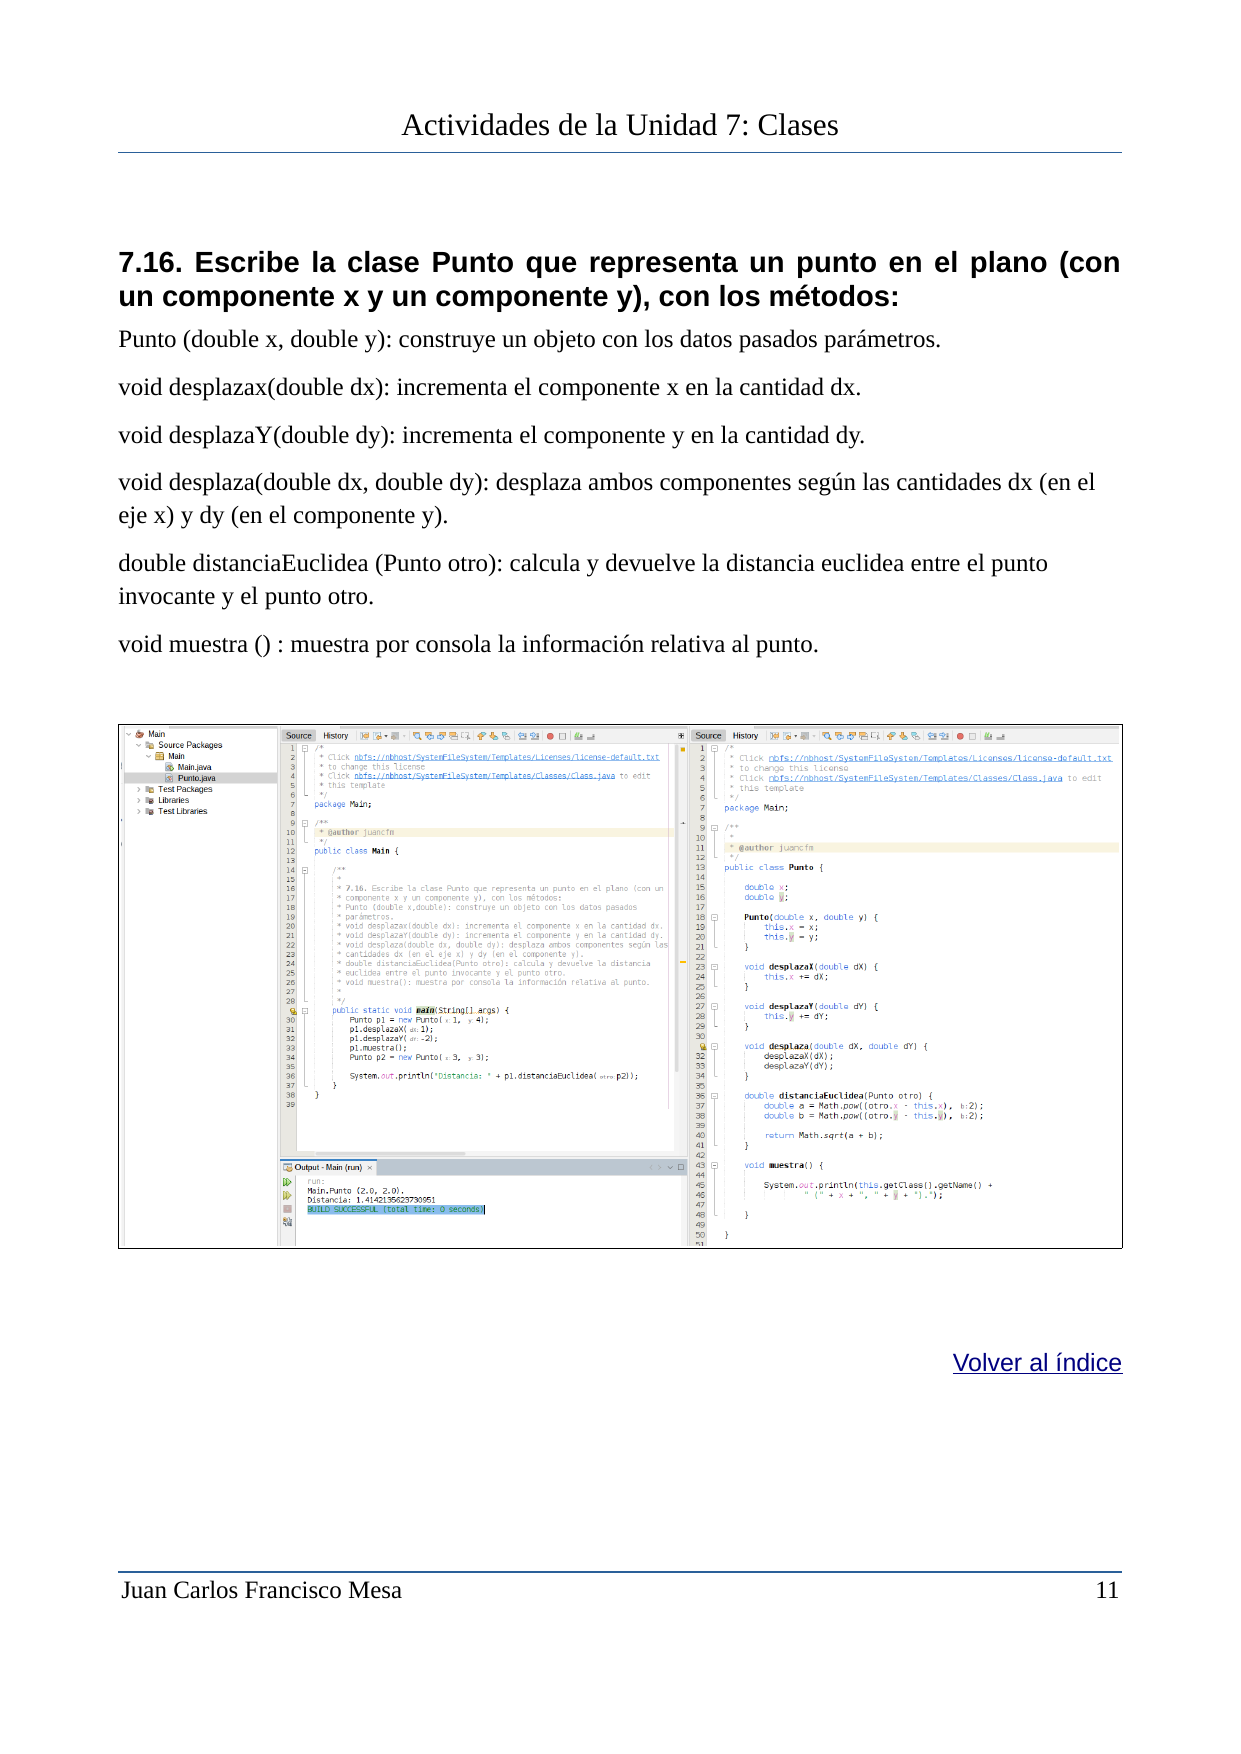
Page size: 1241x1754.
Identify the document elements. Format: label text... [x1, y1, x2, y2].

text Volver al índice [118, 1348, 1122, 1376]
text double distanciaEuclidea (Punto otro): calcula y devuelve la distancia euclidea entre el punto invocante y el punto otro. [118, 548, 1122, 610]
picture [121, 726, 1119, 1246]
text void desplazax(double dx): incrementa el componente x en la cantidad dx. [118, 372, 1122, 401]
text Punto (double x, double y): construye un objeto con los datos pasados parámetros. [118, 324, 1122, 353]
text void desplaza(double dx, double dy): desplaza ambos componentes según las cantidades dx (en el eje x) y dy (en el componente y). [118, 467, 1122, 529]
text void desplazaY(double dy): incrementa el componente y en la cantidad dy. [118, 420, 1122, 448]
text void muestra () : muestra por consola la información relativa al punto. [118, 629, 1122, 657]
subtitle 7.16. Escribe la clase Punto que representa un punto en el plano (con un componente x y un componente y), con los métodos: [118, 245, 1122, 312]
